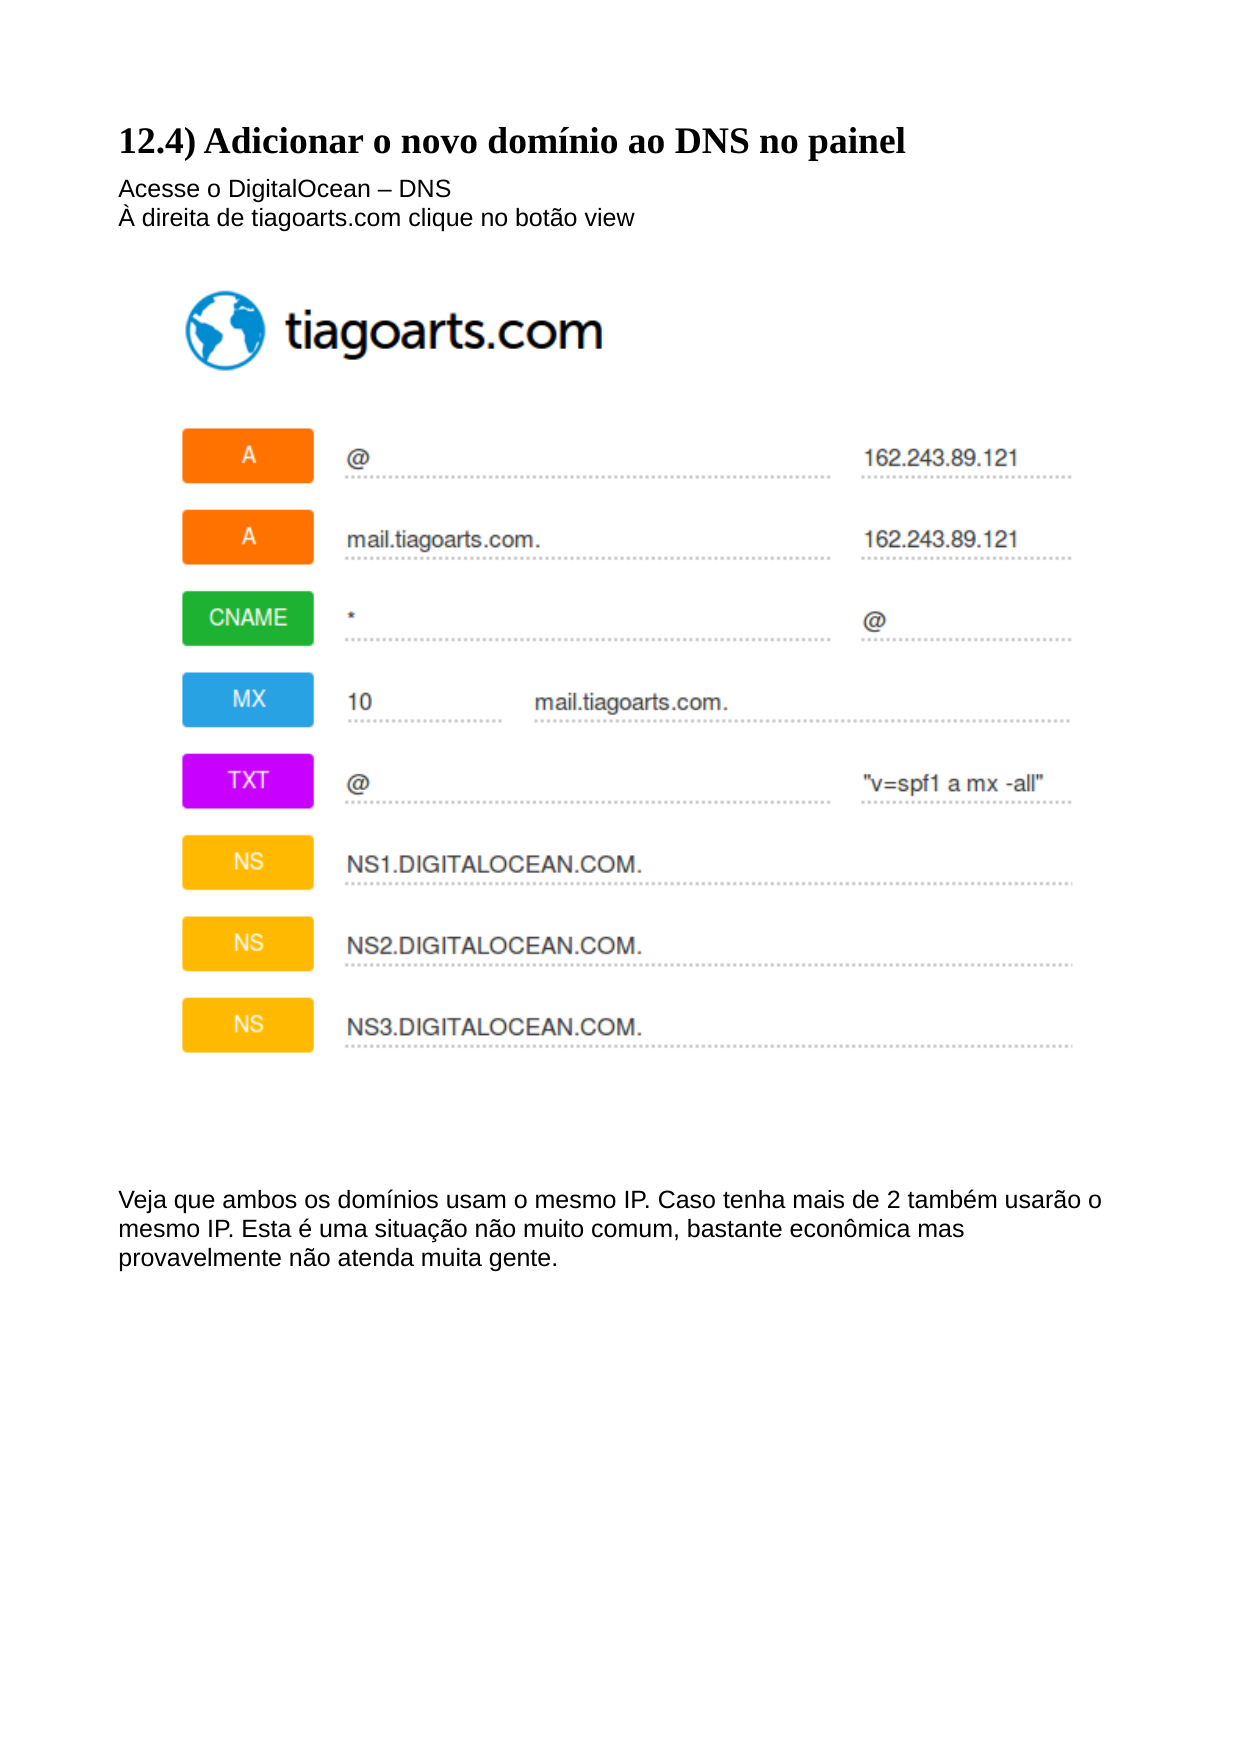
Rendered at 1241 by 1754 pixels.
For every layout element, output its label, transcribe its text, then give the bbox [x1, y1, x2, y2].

picture [167, 288, 1073, 1070]
text Acesse o DigitalOcean – DNS [118, 174, 1122, 202]
text À direita de tiagoarts.com clique no botão view [118, 202, 1122, 231]
text Veja que ambos os domínios usam o mesmo IP. Caso tenha mais de 2 também usarão o mesmo IP. Esta é uma situação não muito comum, bastante econômica mas provavelmente não atenda muita gente. [118, 1185, 1122, 1271]
subtitle 12.4) Adicionar o novo domínio ao DNS no painel [118, 118, 1122, 161]
